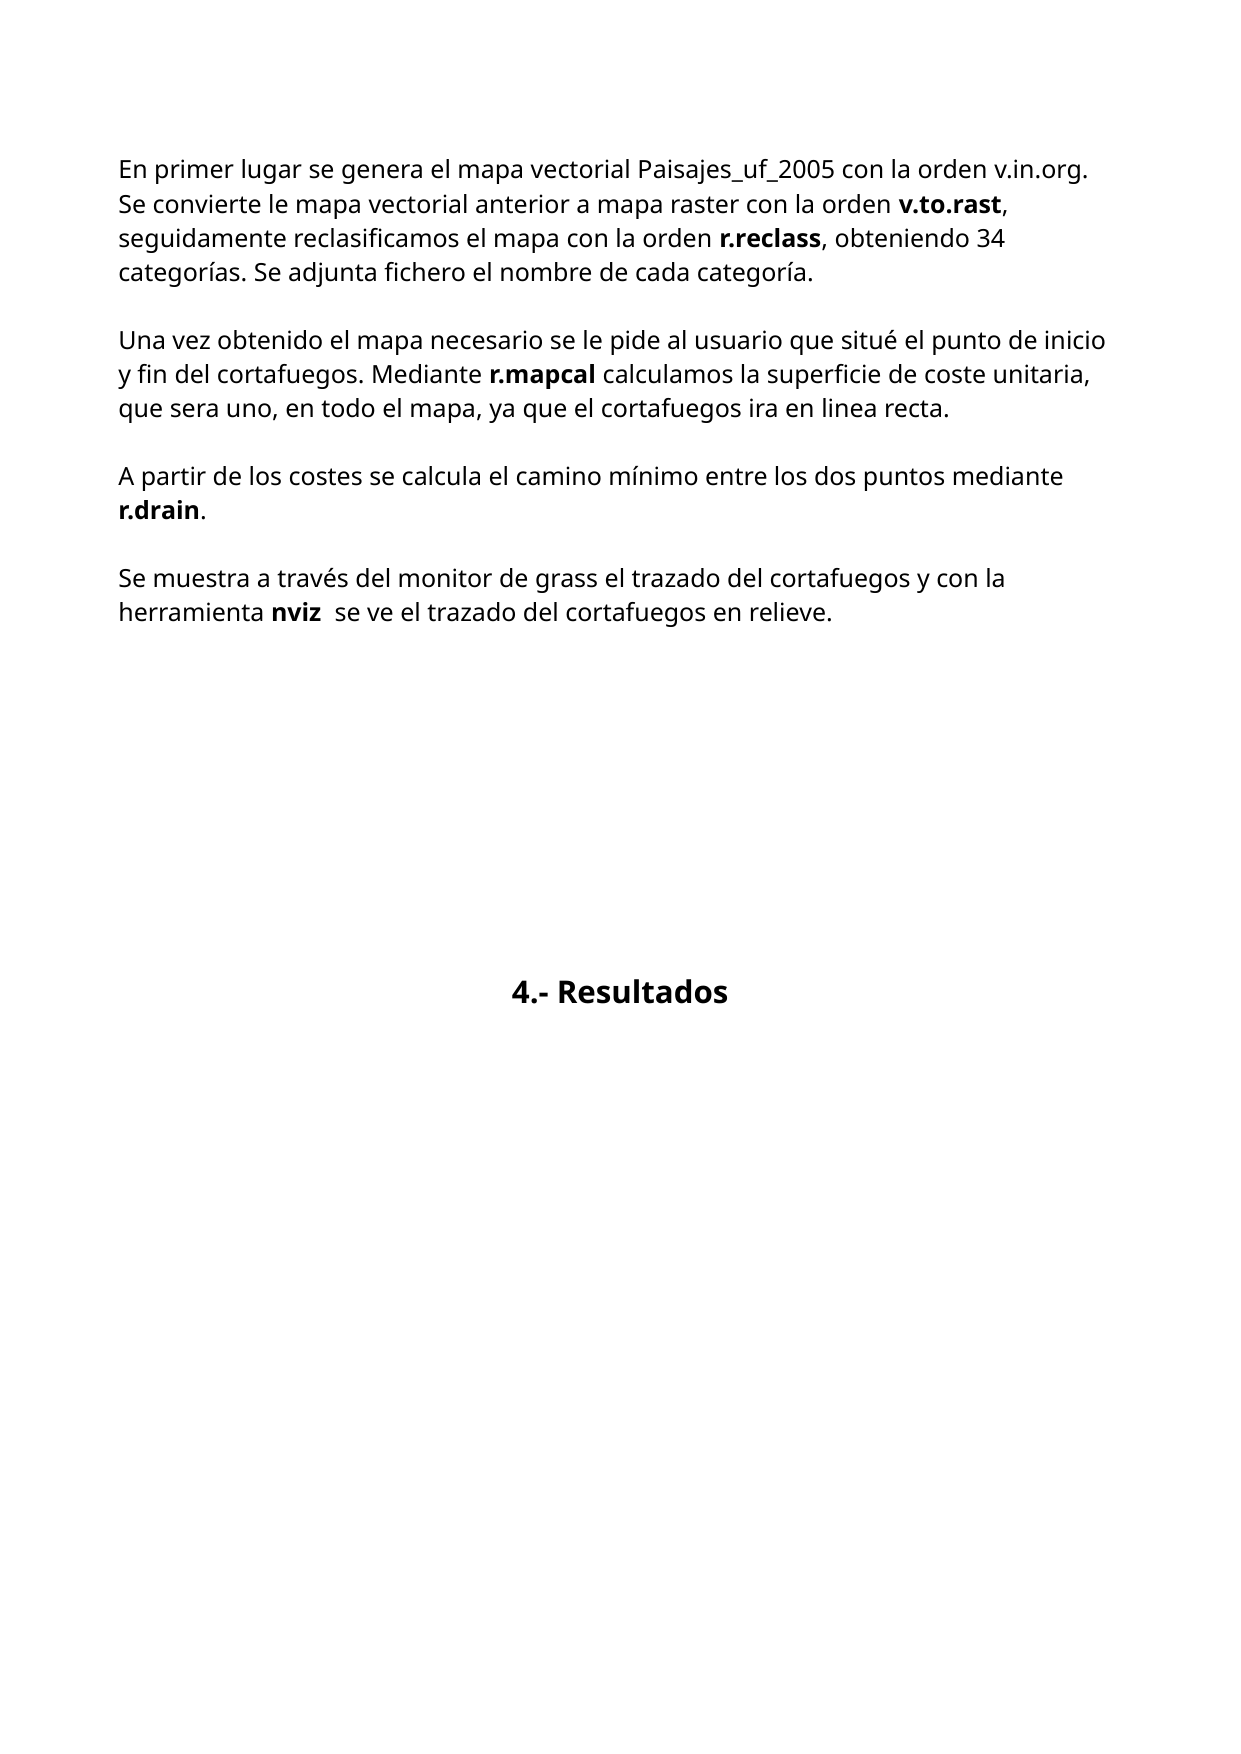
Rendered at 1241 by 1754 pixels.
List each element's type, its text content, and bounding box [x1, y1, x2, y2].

text 4.- Resultados [118, 970, 1122, 1012]
text Se convierte le mapa vectorial anterior a mapa raster con la orden v.to.rast, seguidamente reclasificamos el mapa con la orden r.reclass, obteniendo 34 categorías. Se adjunta fichero el nombre de cada categoría. [118, 186, 1122, 288]
text En primer lugar se genera el mapa vectorial Paisajes_uf_2005 con la orden v.in.org. [118, 152, 1122, 186]
text Se muestra a través del monitor de grass el trazado del cortafuegos y con la herramienta nviz se ve el trazado del cortafuegos en relieve. [118, 561, 1122, 629]
text Una vez obtenido el mapa necesario se le pide al usuario que situé el punto de inicio y fin del cortafuegos. Mediante r.mapcal calculamos la superficie de coste unitaria, que sera uno, en todo el mapa, ya que el cortafuegos ira en linea recta. [118, 322, 1122, 425]
text A partir de los costes se calcula el camino mínimo entre los dos puntos mediante r.drain. [118, 459, 1122, 527]
